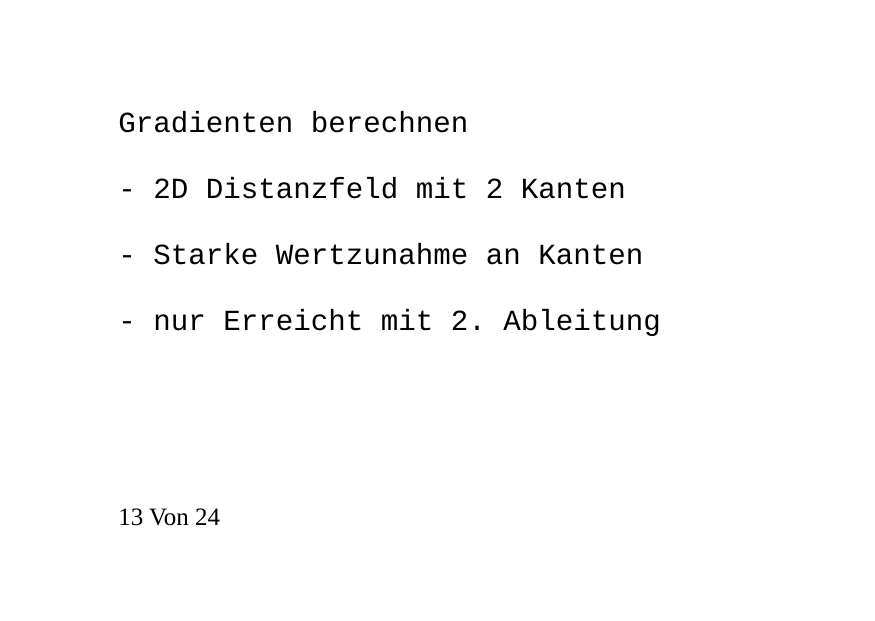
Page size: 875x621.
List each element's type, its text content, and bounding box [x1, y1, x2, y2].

text - Starke Wertzunahme an Kanten [118, 240, 756, 273]
text - nur Erreicht mit 2. Ableitung [118, 306, 756, 339]
text - 2D Distanzfeld mit 2 Kanten [118, 174, 756, 207]
text Gradienten berechnen [118, 108, 756, 141]
